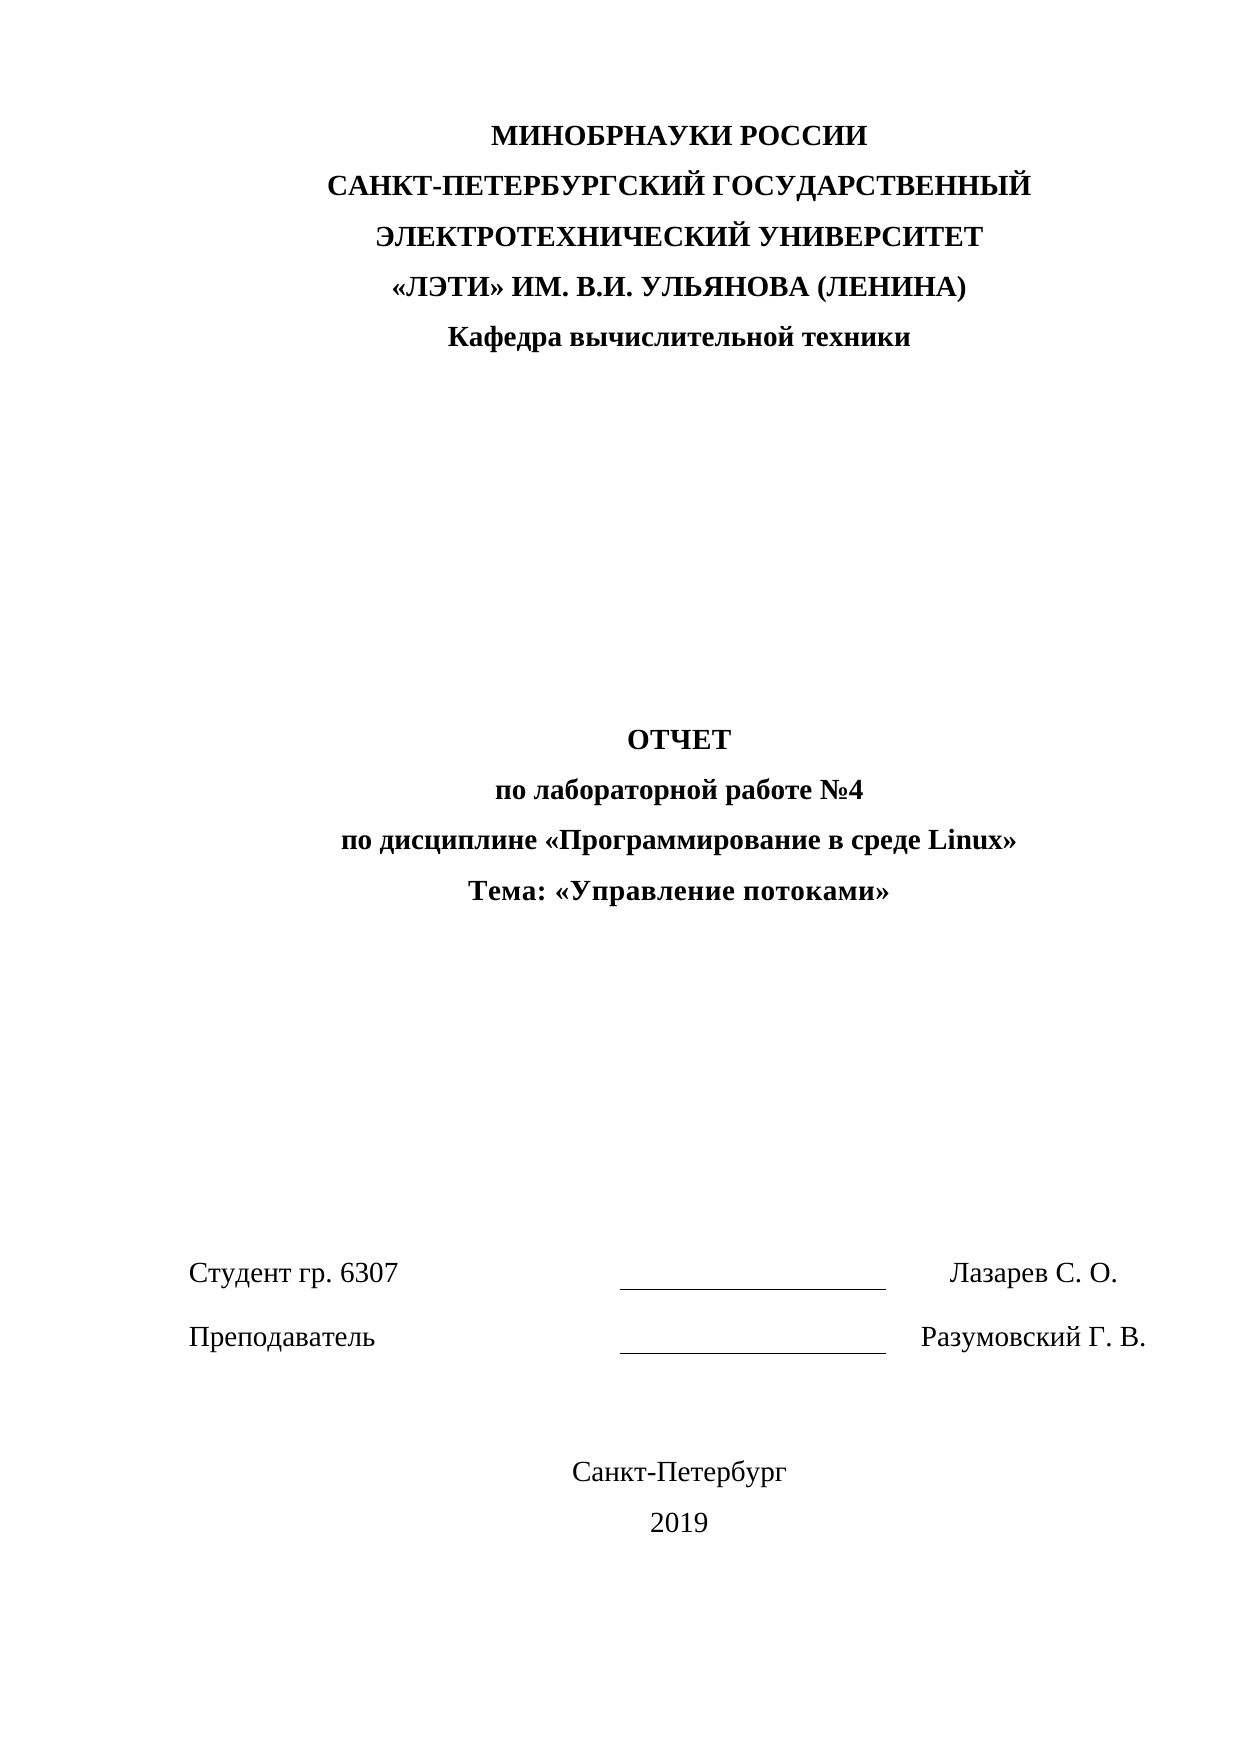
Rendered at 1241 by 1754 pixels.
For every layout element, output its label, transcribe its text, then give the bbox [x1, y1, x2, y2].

text МИНОБРНАУКИ РОССИИ [177, 118, 1181, 152]
text по дисциплине «Программирование в среде Linux» [177, 822, 1181, 856]
table_cell Разумовский Г. В. [886, 1289, 1181, 1353]
table_header Студент гр. 6307 [177, 1225, 620, 1289]
text по лабораторной работе №4 [177, 772, 1181, 806]
text Кафедра вычислительной техники [177, 319, 1181, 353]
text «ЛЭТИ» им. В.И. Ульянова (Ленина) [177, 269, 1181, 303]
text электротехнический университет [177, 219, 1181, 252]
text 2019 [177, 1505, 1181, 1538]
table_header Лазарев С. О. [886, 1225, 1181, 1289]
text Санкт-Петербургский государственный [177, 168, 1181, 202]
table_header [620, 1225, 886, 1289]
text Тема: «Управление потоками» [177, 873, 1181, 906]
table_cell [620, 1290, 886, 1353]
text Санкт-Петербург [177, 1454, 1181, 1488]
table_cell Преподаватель [177, 1289, 620, 1353]
text отчет [177, 722, 1181, 755]
